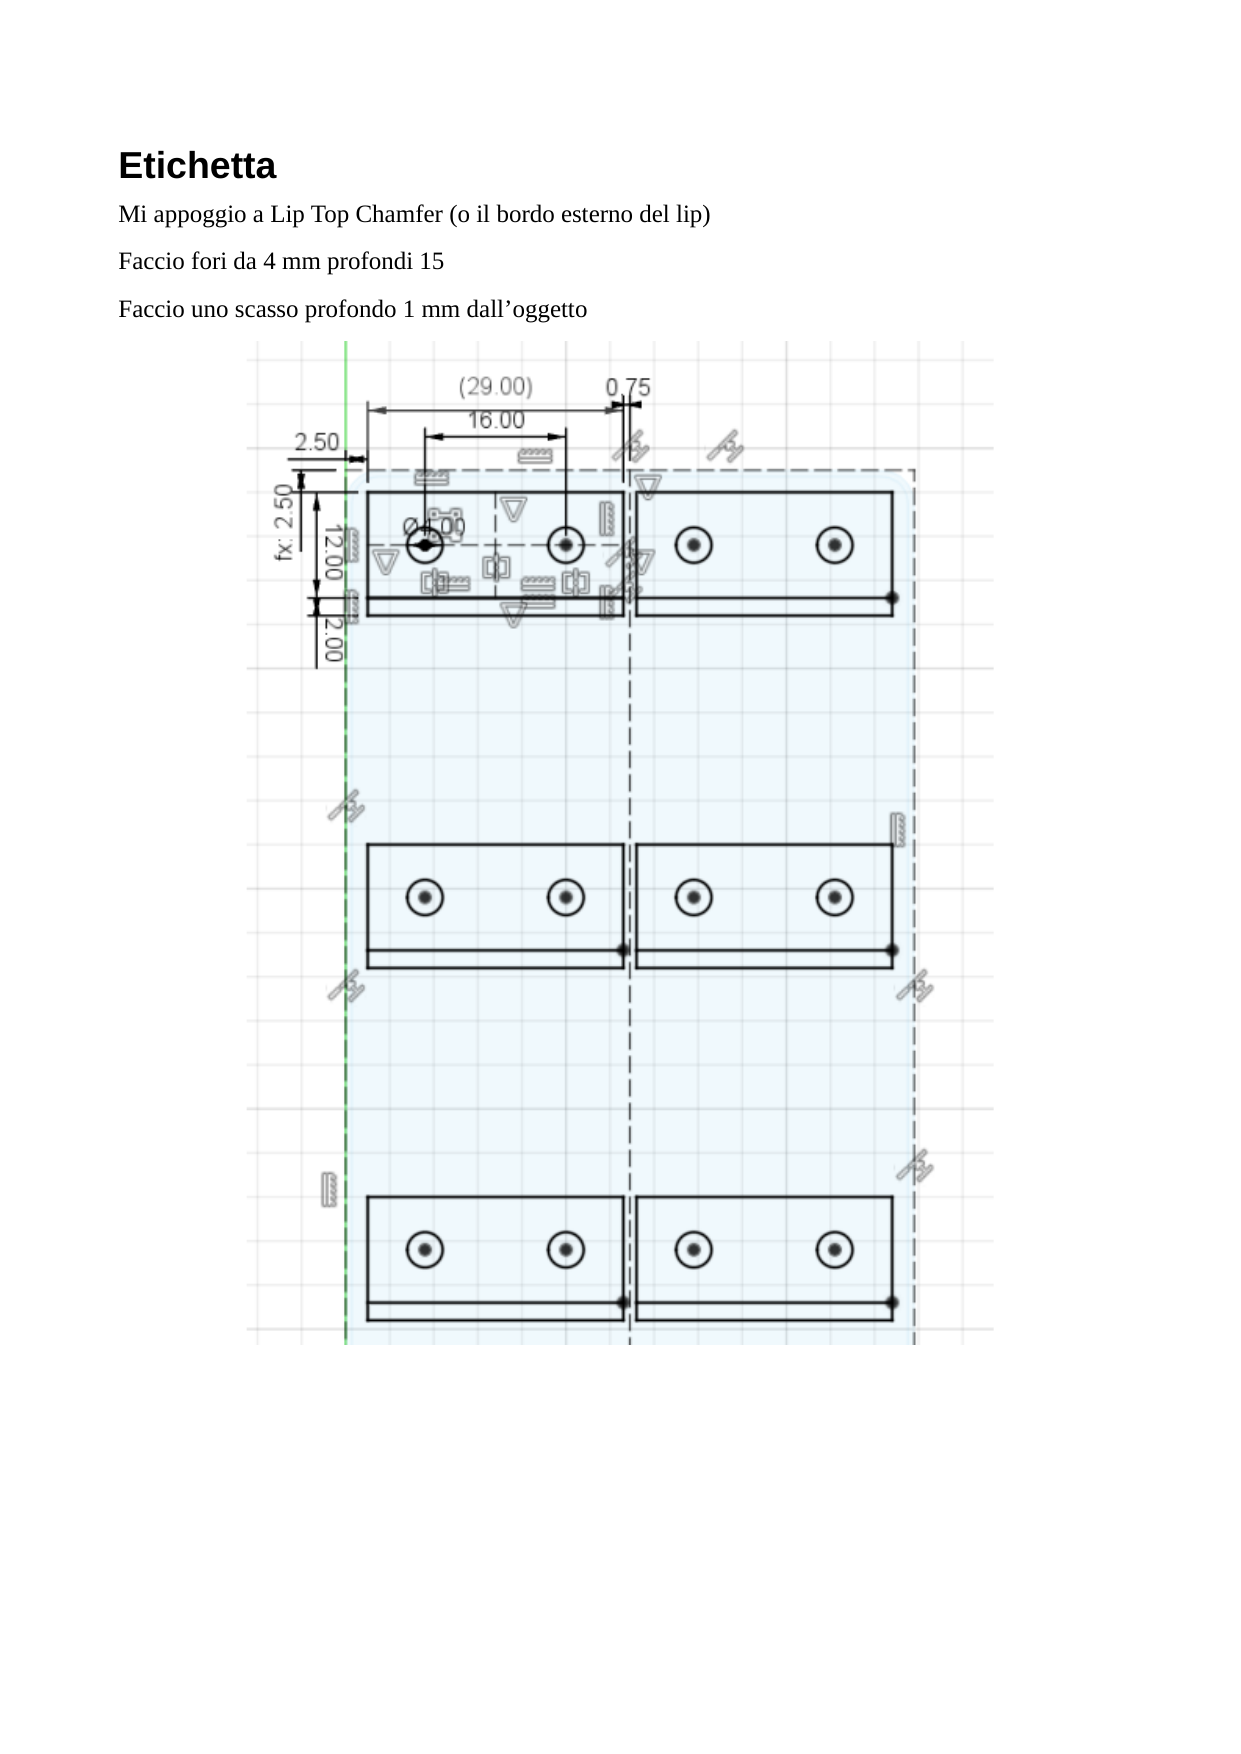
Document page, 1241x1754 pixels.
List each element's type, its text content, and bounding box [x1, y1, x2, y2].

subtitle Etichetta [118, 143, 1122, 186]
text Faccio fori da 4 mm profondi 15 [118, 246, 1122, 275]
text Faccio uno scasso profondo 1 mm dall’oggetto [118, 294, 1122, 323]
text Mi appoggio a Lip Top Chamfer (o il bordo esterno del lip) [118, 199, 1122, 227]
picture [246, 341, 994, 1345]
